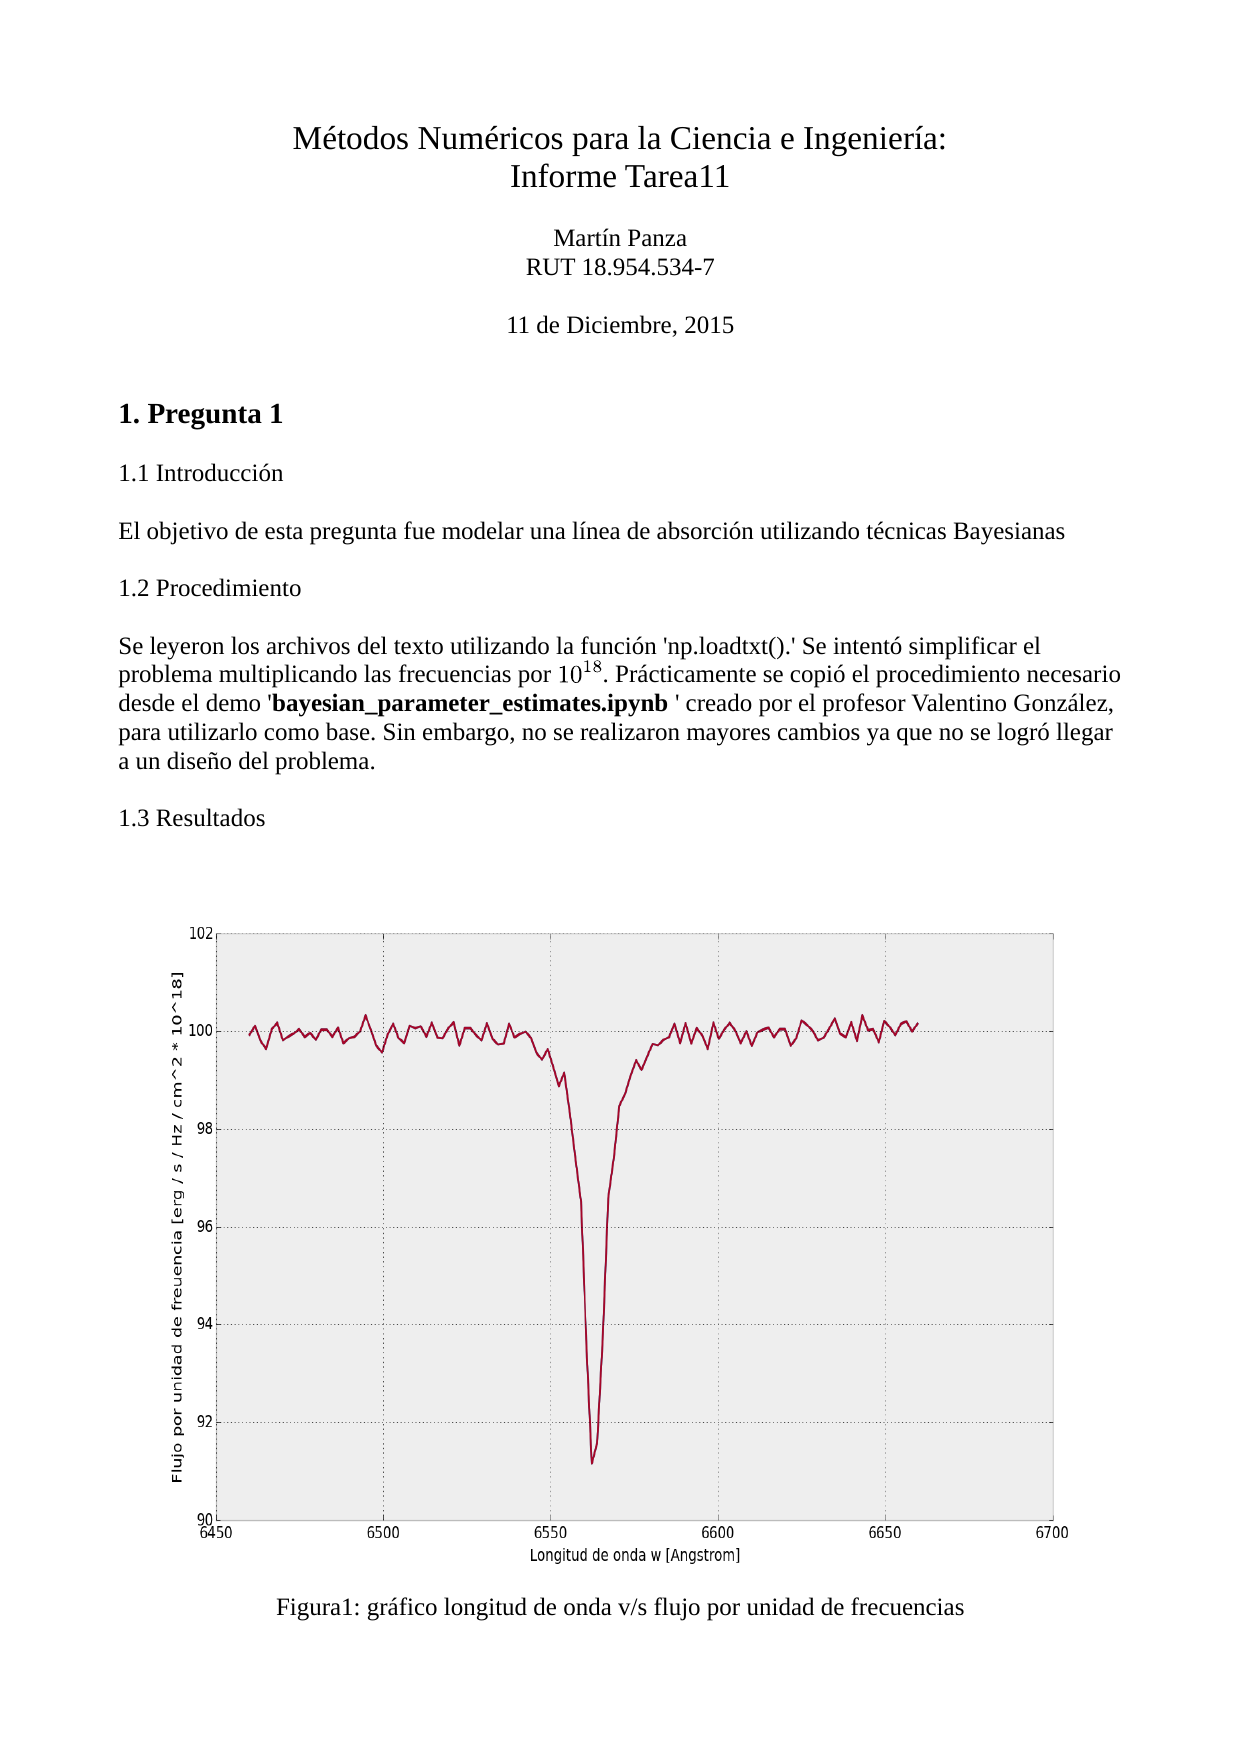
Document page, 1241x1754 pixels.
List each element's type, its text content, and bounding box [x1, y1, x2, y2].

text 1.2 Procedimiento [118, 573, 1122, 602]
text 1.3 Resultados [118, 803, 1122, 832]
text 1.1 Introducción [118, 458, 1122, 487]
text El objetivo de esta pregunta fue modelar una línea de absorción utilizando técnicas Bayesianas [118, 516, 1122, 544]
text Métodos Numéricos para la Ciencia e Ingeniería: [118, 118, 1122, 156]
text Figura1: gráfico longitud de onda v/s flujo por unidad de frecuencias [118, 1593, 1122, 1621]
text Informe Tarea11 [118, 156, 1122, 195]
text 1. Pregunta 1 [118, 396, 1122, 429]
picture [81, 860, 1160, 1593]
text RUT 18.954.534-7 [118, 252, 1122, 281]
text 11 de Diciembre, 2015 [118, 310, 1122, 338]
text Se leyeron los archivos del texto utilizando la función 'np.loadtxt().' Se intentó simplificar el problema multiplicando las frecuencias por . Prácticamente se copió el procedimiento necesario desde el demo 'bayesian_parameter_estimates.ipynb ' creado por el profesor Valentino González, para utilizarlo como base. Sin embargo, no se realizaron mayores cambios ya que no se logró llegar a un diseño del problema. [118, 631, 1122, 774]
text Martín Panza [118, 223, 1122, 252]
